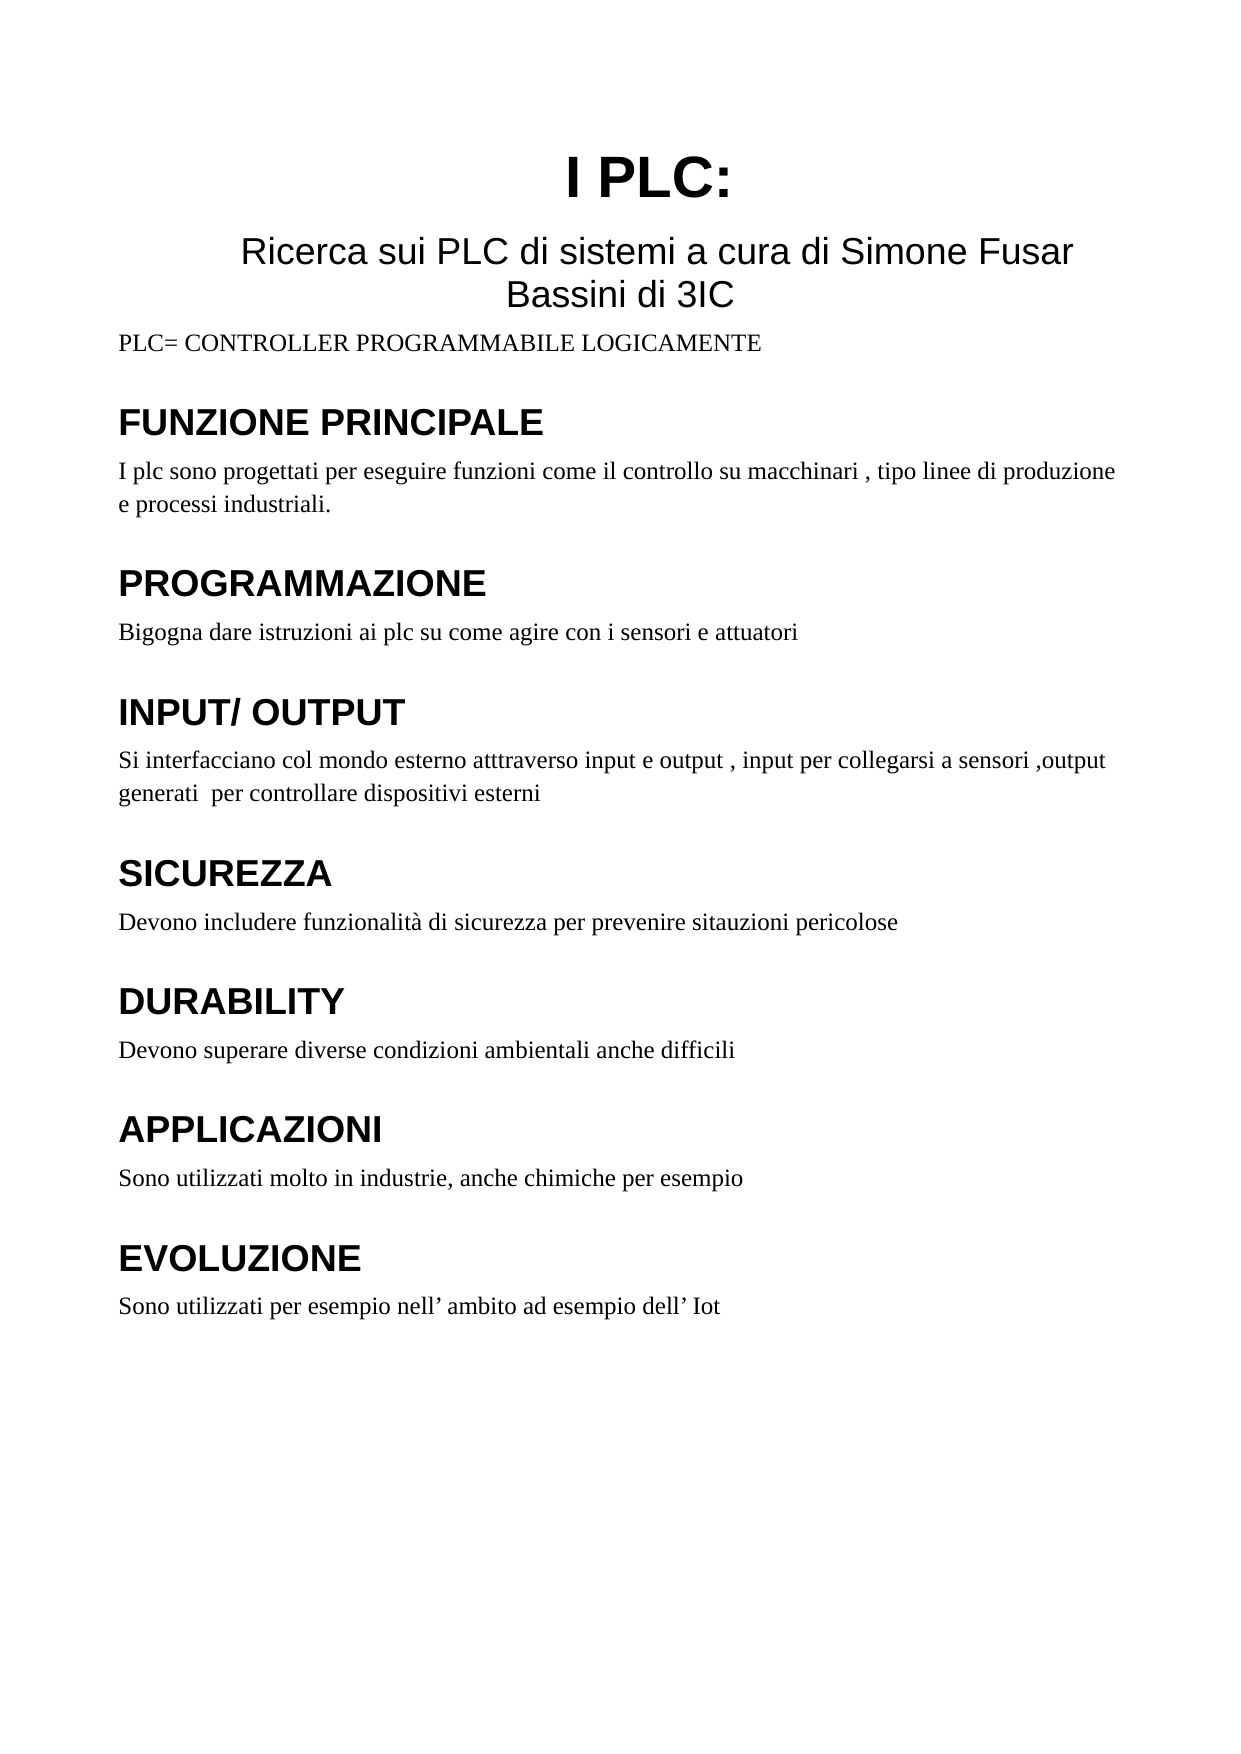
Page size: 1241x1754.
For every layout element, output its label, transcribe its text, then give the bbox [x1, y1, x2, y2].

subtitle FUNZIONE PRINCIPALE [118, 400, 1122, 443]
subtitle INPUT/ OUTPUT [118, 690, 1122, 733]
text Sono utilizzati molto in industrie, anche chimiche per esempio [118, 1163, 1122, 1192]
text Bigogna dare istruzioni ai plc su come agire con i sensori e attuatori [118, 617, 1122, 646]
text Devono superare diverse condizioni ambientali anche difficili [118, 1035, 1122, 1064]
subtitle Ricerca sui PLC di sistemi a cura di Simone Fusar Bassini di 3IC [118, 229, 1122, 315]
text Devono includere funzionalità di sicurezza per prevenire sitauzioni pericolose [118, 907, 1122, 935]
text Sono utilizzati per esempio nell’ ambito ad esempio dell’ Iot [118, 1291, 1122, 1320]
subtitle APPLICAZIONI [118, 1107, 1122, 1151]
subtitle EVOLUZIONE [118, 1236, 1122, 1279]
subtitle PROGRAMMAZIONE [118, 562, 1122, 605]
subtitle SICUREZZA [118, 851, 1122, 894]
text PLC= CONTROLLER PROGRAMMABILE LOGICAMENTE [118, 328, 1122, 356]
text I plc sono progettati per eseguire funzioni come il controllo su macchinari , tipo linee di produzione e processi industriali. [118, 456, 1122, 518]
subtitle DURABILITY [118, 979, 1122, 1022]
title I PLC: [118, 143, 1122, 210]
text Si interfacciano col mondo esterno atttraverso input e output , input per collegarsi a sensori ,output generati per controllare dispositivi esterni [118, 745, 1122, 807]
